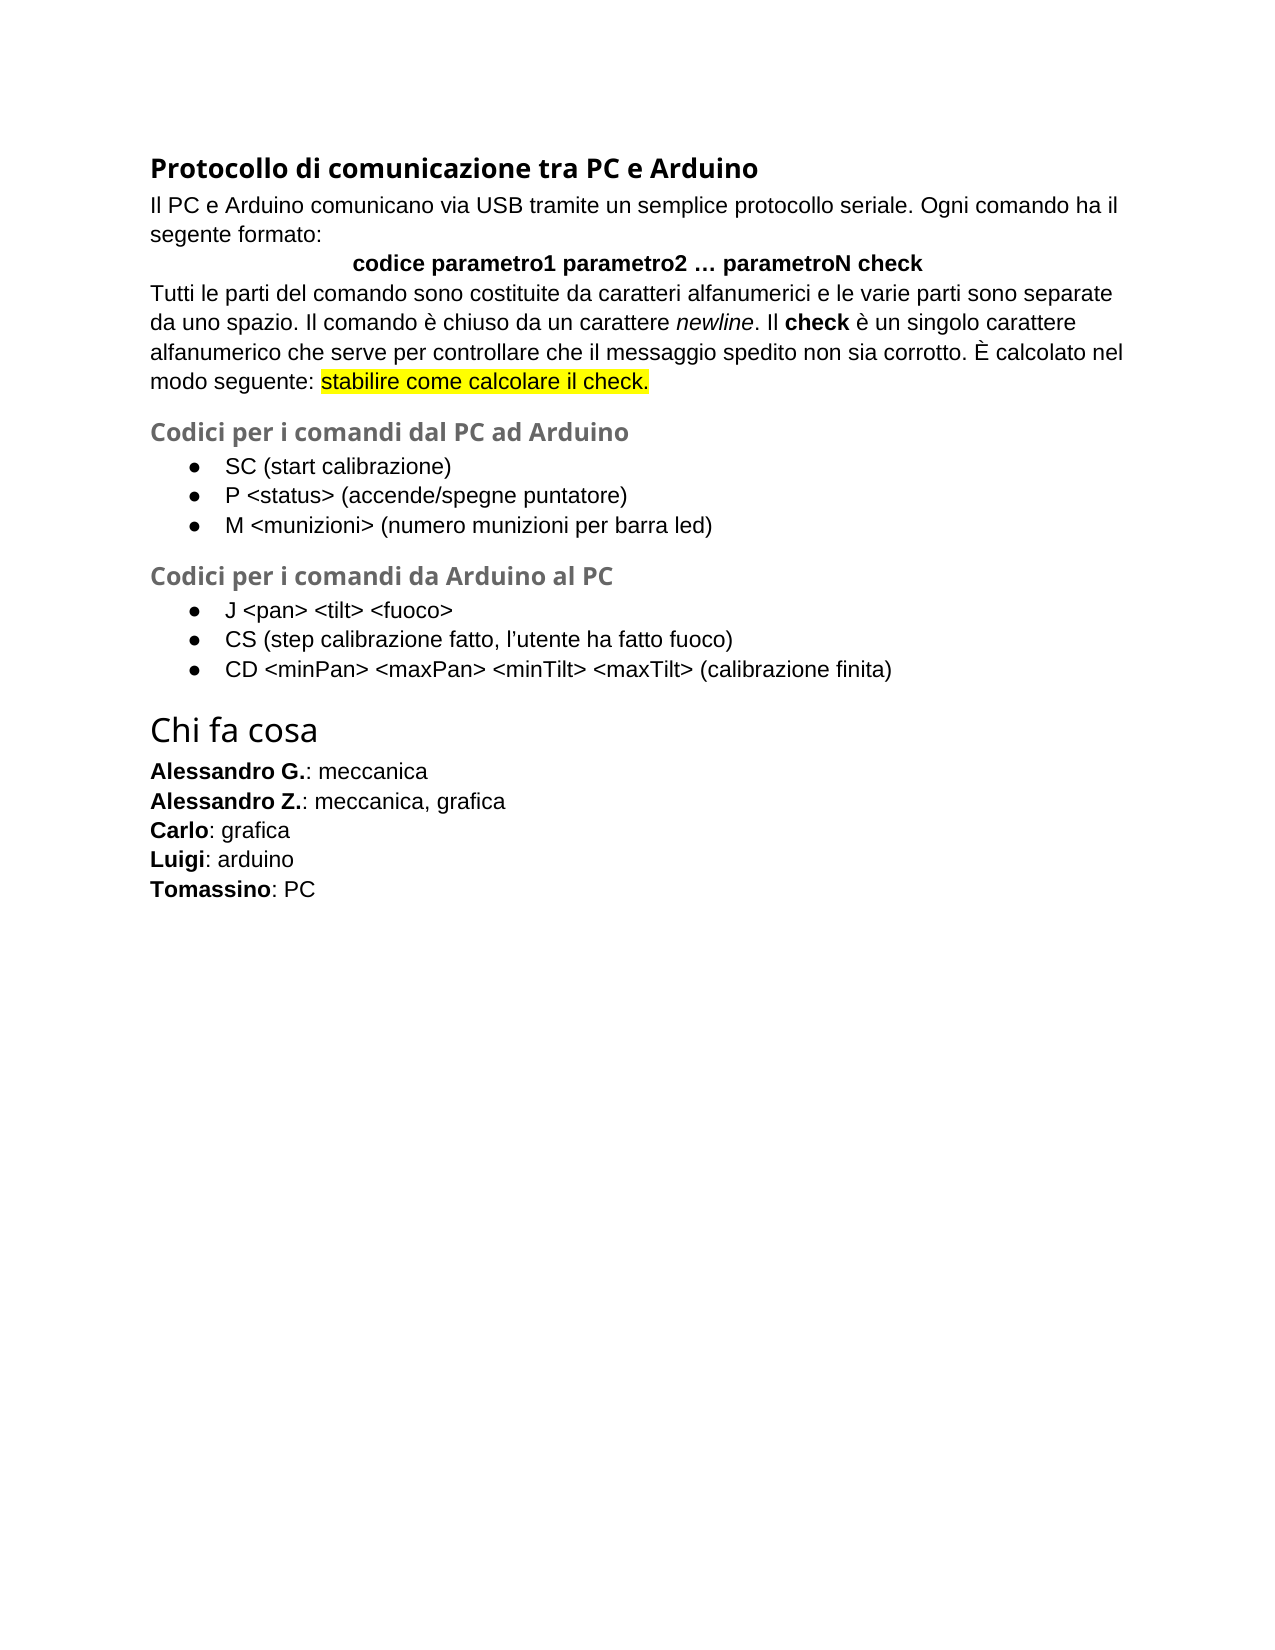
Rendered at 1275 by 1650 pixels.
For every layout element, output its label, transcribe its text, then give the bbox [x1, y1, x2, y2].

list CD <minPan> <maxPan> <minTilt> <maxTilt> (calibrazione finita) [187, 657, 1125, 682]
list M <munizioni> (numero munizioni per barra led) [187, 513, 1125, 538]
list CS (step calibrazione fatto, l’utente ha fatto fuoco) [187, 627, 1125, 653]
text Carlo: grafica [150, 818, 1125, 843]
text Il PC e Arduino comunicano via USB tramite un semplice protocollo seriale. Ogni comando ha il segente formato: [150, 192, 1125, 247]
subtitle Codici per i comandi dal PC ad Arduino [150, 415, 1125, 449]
subtitle Codici per i comandi da Arduino al PC [150, 559, 1125, 593]
subtitle Chi fa cosa [150, 707, 1125, 752]
subtitle Protocollo di comunicazione tra PC e Arduino [150, 150, 1125, 187]
text Tutti le parti del comando sono costituite da caratteri alfanumerici e le varie parti sono separate da uno spazio. Il comando è chiuso da un carattere newline. Il check è un singolo carattere alfanumerico che serve per controllare che il messaggio spedito non sia corrotto. È calcolato nel modo seguente: stabilire come calcolare il check. [150, 281, 1125, 394]
list SC (start calibrazione) [187, 454, 1125, 479]
list P <status> (accende/spegne puntatore) [187, 483, 1125, 509]
list J <pan> <tilt> <fuoco> [187, 598, 1125, 623]
text Alessandro Z.: meccanica, grafica [150, 788, 1125, 814]
text codice parametro1 parametro2 … parametroN check [150, 251, 1125, 277]
text Alessandro G.: meccanica [150, 759, 1125, 784]
text Tomassino: PC [150, 876, 1125, 902]
text Luigi: arduino [150, 847, 1125, 873]
